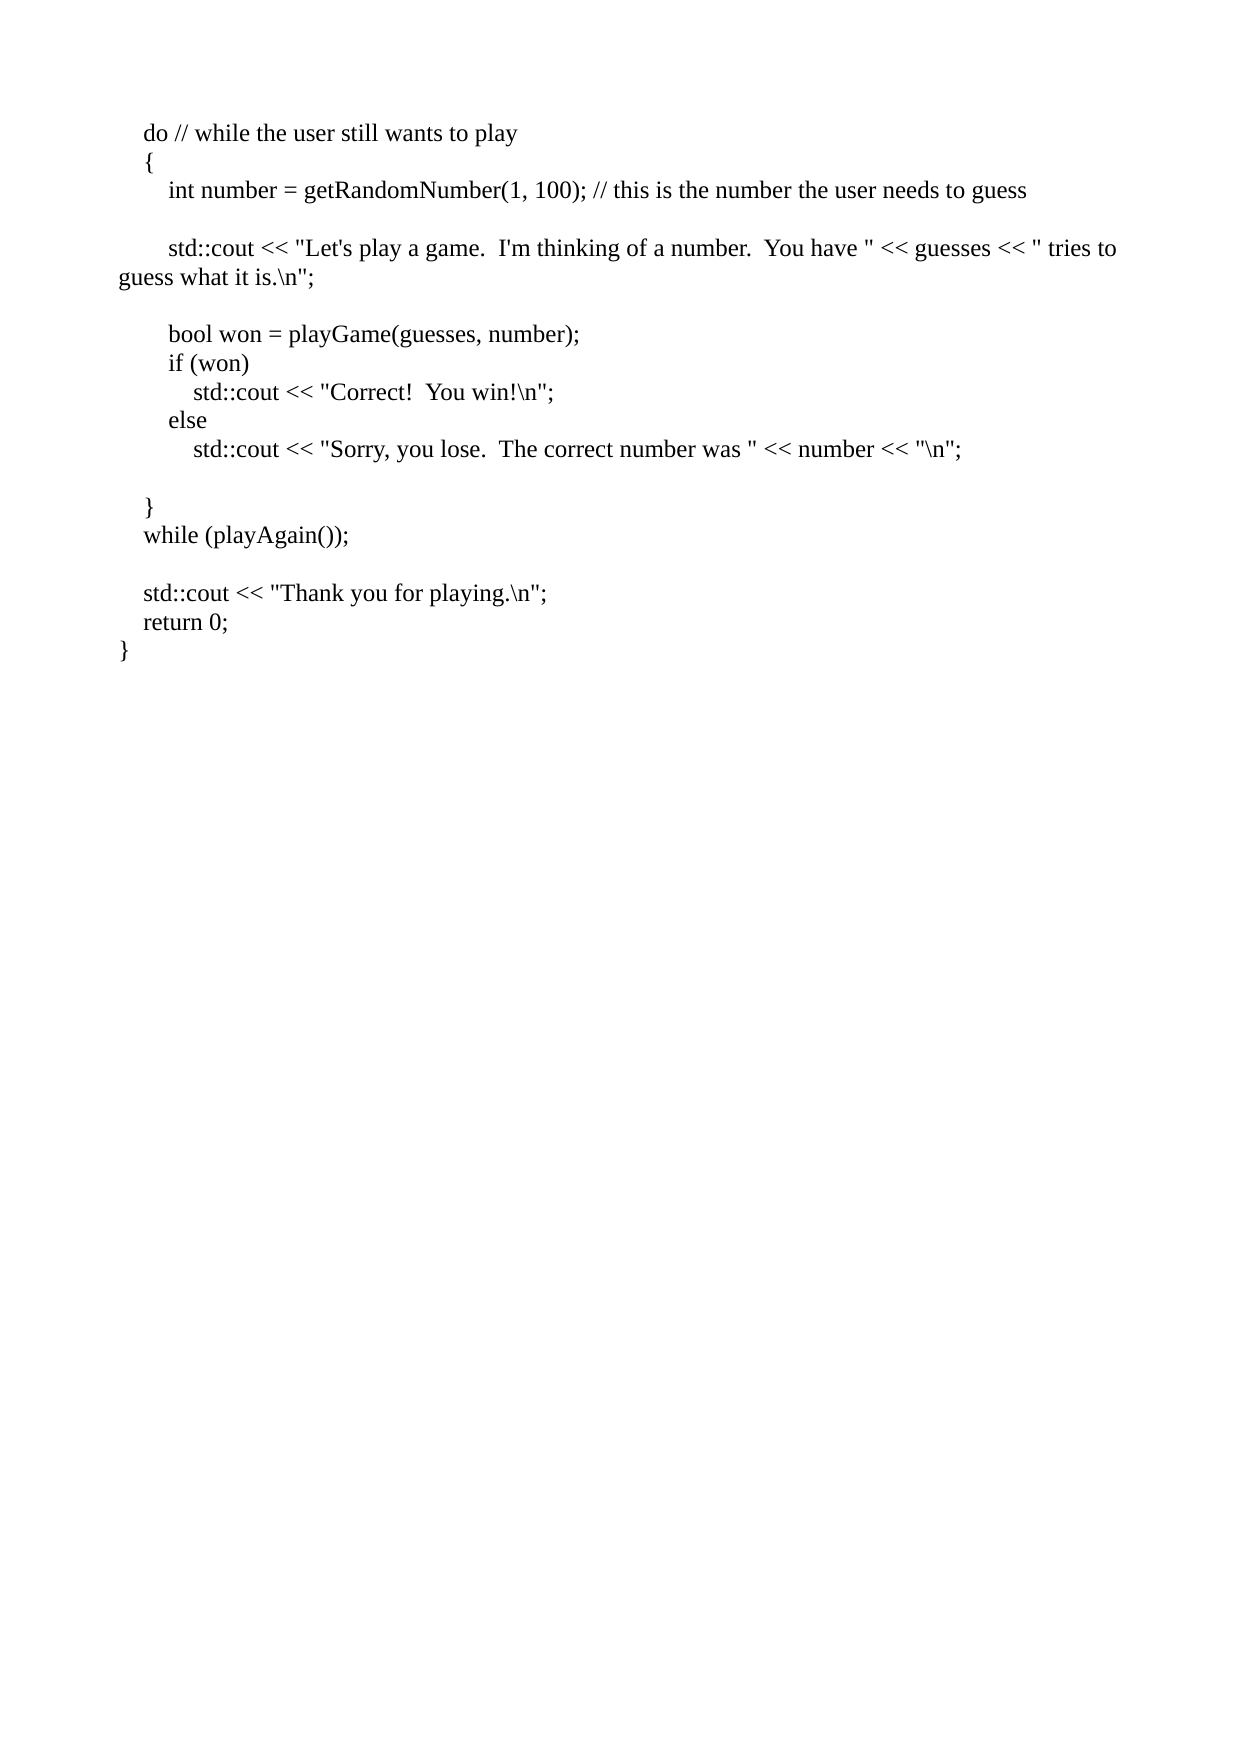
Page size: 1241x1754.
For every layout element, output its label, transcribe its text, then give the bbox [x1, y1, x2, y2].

text std::cout << "Correct! You win!\n"; [118, 377, 1122, 406]
text if (won) [118, 348, 1122, 377]
text { [118, 147, 1122, 176]
text int number = getRandomNumber(1, 100); // this is the number the user needs to guess [118, 176, 1122, 204]
text std::cout << "Let's play a game. I'm thinking of a number. You have " << guesses << " tries to guess what it is.\n"; [118, 233, 1122, 291]
text } [118, 636, 1122, 664]
text std::cout << "Sorry, you lose. The correct number was " << number << "\n"; [118, 434, 1122, 463]
text } [118, 492, 1122, 521]
text while (playAgain()); [118, 521, 1122, 549]
text do // while the user still wants to play [118, 118, 1122, 147]
text bool won = playGame(guesses, number); [118, 319, 1122, 348]
text else [118, 406, 1122, 434]
text return 0; [118, 607, 1122, 636]
text std::cout << "Thank you for playing.\n"; [118, 578, 1122, 607]
